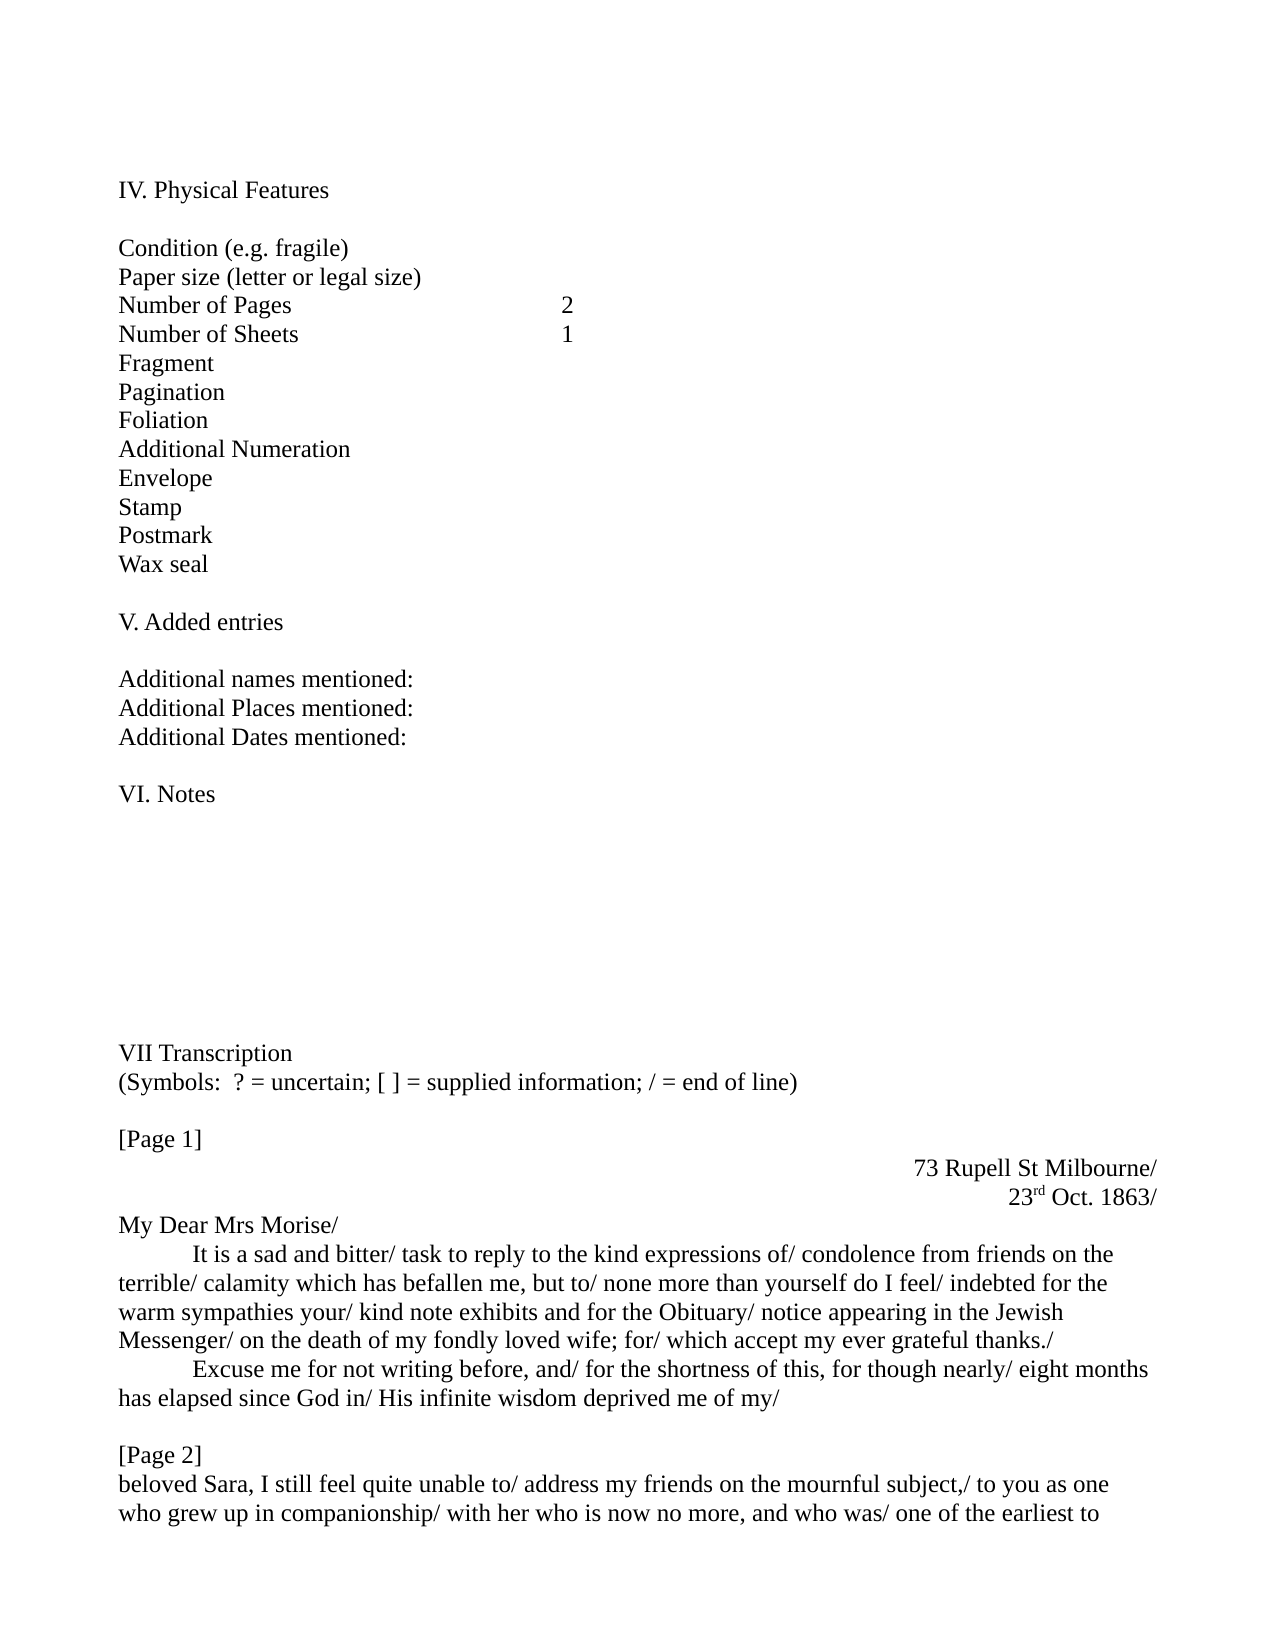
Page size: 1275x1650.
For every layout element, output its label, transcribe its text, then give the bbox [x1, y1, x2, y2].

text (Symbols: ? = uncertain; [ ] = supplied information; / = end of line) [118, 1067, 1157, 1096]
text Number of Sheets 1 [118, 319, 1157, 348]
text Paper size (letter or legal size) [118, 262, 1157, 291]
text Stamp [118, 492, 1157, 521]
text 23rd Oct. 1863/ [118, 1182, 1157, 1211]
text beloved Sara, I still feel quite unable to/ address my friends on the mournful subject,/ to you as one who grew up in companionship/ with her who is now no more, and who was/ one of the earliest to [118, 1469, 1157, 1527]
text Excuse me for not writing before, and/ for the shortness of this, for though nearly/ eight months has elapsed since God in/ His infinite wisdom deprived me of my/ [118, 1354, 1157, 1412]
text [Page 2] [118, 1441, 1157, 1469]
text VI. Notes [118, 779, 1157, 808]
text Foliation [118, 406, 1157, 434]
text VII Transcription [118, 1038, 1157, 1067]
text Additional Dates mentioned: [118, 722, 1157, 751]
text Additional Places mentioned: [118, 693, 1157, 722]
text Condition (e.g. fragile) [118, 233, 1157, 262]
text Pagination [118, 377, 1157, 406]
text Additional Numeration [118, 434, 1157, 463]
text Wax seal [118, 549, 1157, 578]
text 73 Rupell St Milbourne/ [118, 1153, 1157, 1182]
text Number of Pages 2 [118, 291, 1157, 319]
text Additional names mentioned: [118, 664, 1157, 693]
text Envelope [118, 463, 1157, 492]
text Postmark [118, 521, 1157, 549]
text [Page 1] [118, 1124, 1157, 1153]
text IV. Physical Features [118, 176, 1157, 204]
text Fragment [118, 348, 1157, 377]
text My Dear Mrs Morise/ [118, 1211, 1157, 1239]
text V. Added entries [118, 607, 1157, 636]
text It is a sad and bitter/ task to reply to the kind expressions of/ condolence from friends on the terrible/ calamity which has befallen me, but to/ none more than yourself do I feel/ indebted for the warm sympathies your/ kind note exhibits and for the Obituary/ notice appearing in the Jewish Messenger/ on the death of my fondly loved wife; for/ which accept my ever grateful thanks./ [118, 1239, 1157, 1354]
